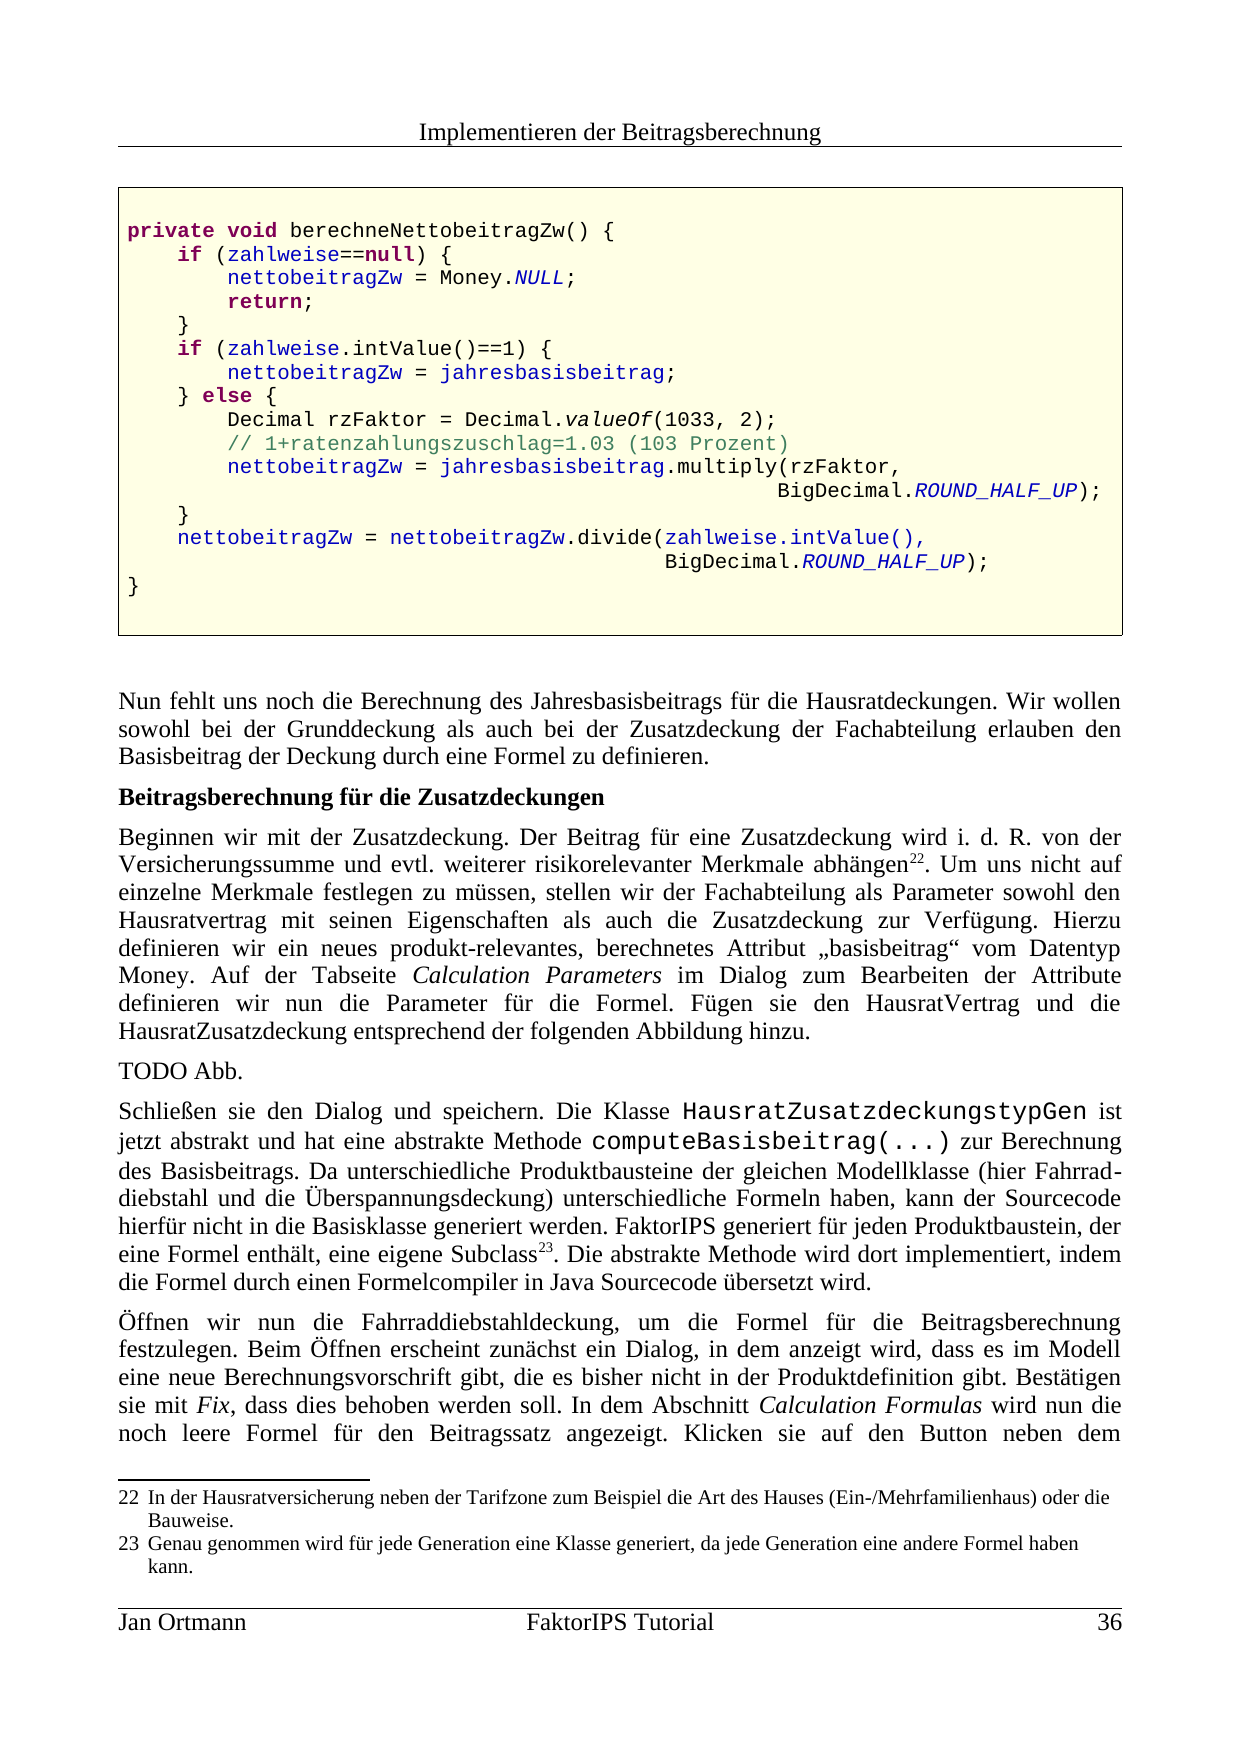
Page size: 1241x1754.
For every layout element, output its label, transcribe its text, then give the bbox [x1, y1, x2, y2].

text nettobeitragZw = jahresbasisbeitrag; [127, 362, 1113, 385]
text } else { [127, 385, 1113, 409]
text if (zahlweise.intValue()==1) { [127, 338, 1113, 362]
text BigDecimal.ROUND_HALF_UP); [127, 480, 1113, 504]
text Beginnen wir mit der Zusatzdeckung. Der Beitrag für eine Zusatzdeckung wird i. d. R. von der Versicherungssumme und evtl. weiterer risikorelevanter Merkmale abhängen. Um uns nicht auf einzelne Merkmale festlegen zu müssen, stellen wir der Fachabteilung als Parameter sowohl den Hausratvertrag mit seinen Eigenschaften als auch die Zusatzdeckung zur Verfügung. Hierzu definieren wir ein neues produkt-relevantes, berechnetes Attribut „basisbeitrag“ vom Datentyp Money. Auf der Tabseite Calculation Parameters im Dialog zum Bearbeiten der Attribute definieren wir nun die Parameter für die Formel. Fügen sie den HausratVertrag und die HausratZusatzdeckung entsprechend der folgenden Abbildung hinzu. [118, 823, 1122, 1044]
text return; [127, 291, 1113, 314]
text } [127, 314, 1113, 338]
text Nun fehlt uns noch die Berechnung des Jahresbasisbeitrags für die Hausratdeckungen. Wir wollen sowohl bei der Grunddeckung als auch bei der Zusatzdeckung der Fachabteilung erlauben den Basisbeitrag der Deckung durch eine Formel zu definieren. [118, 687, 1122, 770]
text TODO Abb. [118, 1057, 1122, 1085]
text Beitragsberechnung für die Zusatzdeckungen [118, 783, 1122, 810]
text nettobeitragZw = Money.NULL; [127, 267, 1113, 291]
text Schließen sie den Dialog und speichern. Die Klasse HausratZusatzdeckungstypGen ist jetzt abstrakt und hat eine abstrakte Methode computeBasisbeitrag(...) zur Berechnung des Basisbeitrags. Da unterschiedliche Produktbausteine der gleichen Modellklasse (hier Fahrrad­diebstahl und die Überspannungsdeckung) unterschiedliche Formeln haben, kann der Sourcecode hierfür nicht in die Basisklasse generiert werden. FaktorIPS generiert für jeden Produktbaustein, der eine Formel enthält, eine eigene Subclass. Die abstrakte Methode wird dort implementiert, indem die Formel durch einen Formelcompiler in Java Sourcecode übersetzt wird. [118, 1097, 1122, 1295]
text nettobeitragZw = nettobeitragZw.divide(zahlweise.intValue(), [127, 527, 1113, 551]
text Genau genommen wird für jede Generation eine Klasse generiert, da jede Generation eine andere Formel haben kann. [118, 1532, 1122, 1578]
text In der Hausratversicherung neben der Tarifzone zum Beispiel die Art des Hauses (Ein-/Mehrfamilienhaus) oder die Bauweise. [118, 1486, 1122, 1532]
text Decimal rzFaktor = Decimal.valueOf(1033, 2); // 1+ratenzahlungszuschlag=1.03 (103 Prozent) [127, 409, 1113, 456]
text private void berechneNettobeitragZw() { [127, 220, 1113, 243]
text if (zahlweise==null) { [127, 243, 1113, 267]
text } [127, 504, 1113, 527]
text nettobeitragZw = jahresbasisbeitrag.multiply(rzFaktor, [127, 456, 1113, 480]
text BigDecimal.ROUND_HALF_UP); [127, 551, 1113, 574]
text Öffnen wir nun die Fahrraddiebstahldeckung, um die Formel für die Beitragsberechnung festzulegen. Beim Öffnen erscheint zunächst ein Dialog, in dem anzeigt wird, dass es im Modell eine neue Berechnungsvorschrift gibt, die es bisher nicht in der Produktdefinition gibt. Bestätigen sie mit Fix, dass dies behoben werden soll. In dem Abschnitt Calculation Formulas wird nun die noch leere Formel für den Beitragssatz angezeigt. Klicken sie auf den Button neben dem [118, 1308, 1122, 1446]
text } [127, 574, 1113, 598]
